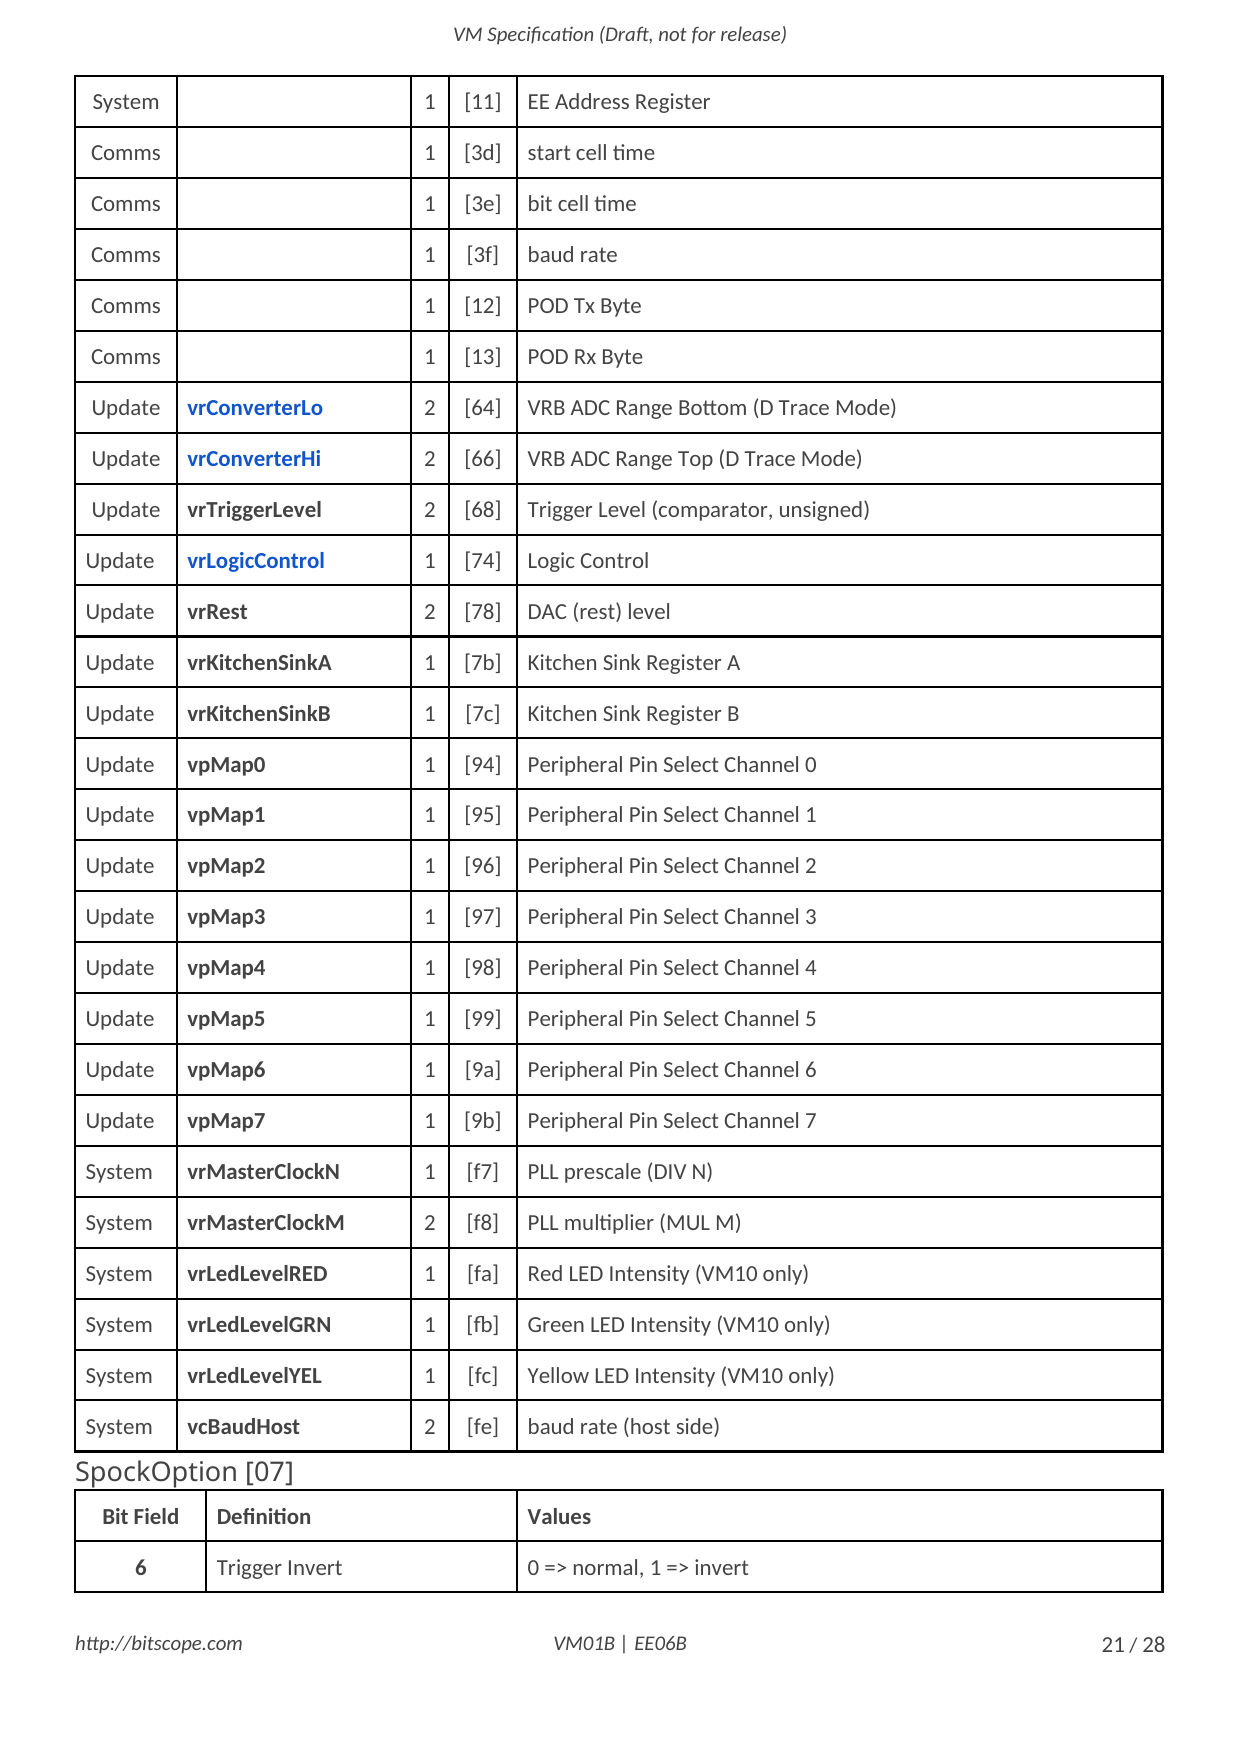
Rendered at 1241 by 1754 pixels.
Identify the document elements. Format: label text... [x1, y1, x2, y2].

table_cell Update [76, 892, 176, 941]
table_cell PLL prescale (DIV N) [518, 1147, 1161, 1196]
table_cell EE Address Register [518, 77, 1161, 126]
table_cell 1 [412, 1096, 448, 1145]
table_cell System [76, 77, 176, 126]
table_cell DAC (rest) level [518, 586, 1161, 635]
table_cell vpMap0 [178, 739, 410, 788]
table_cell vpMap3 [178, 892, 410, 941]
table_cell vpMap4 [178, 943, 410, 992]
table_cell 1 [412, 77, 448, 126]
table_header Definition [207, 1491, 516, 1540]
table_cell vrMasterClockM [178, 1198, 410, 1247]
table_cell [97] [450, 892, 516, 941]
table_cell PLL multiplier (MUL M) [518, 1198, 1161, 1247]
table_cell 1 [412, 994, 448, 1043]
table_cell Update [76, 383, 176, 432]
table_cell 2 [412, 1198, 448, 1247]
table_cell vpMap7 [178, 1096, 410, 1145]
table_cell vrRest [178, 586, 410, 635]
table_cell Green LED Intensity (VM10 only) [518, 1300, 1161, 1348]
table_cell [9b] [450, 1096, 516, 1145]
table_cell 1 [412, 1300, 448, 1348]
table_cell [3f] [450, 230, 516, 279]
table_cell 1 [412, 892, 448, 941]
table_cell 1 [412, 688, 448, 737]
table_cell Update [76, 485, 176, 533]
table_cell Update [76, 994, 176, 1043]
table_cell 0 => normal, 1 => invert [518, 1542, 1161, 1591]
table_cell 1 [412, 943, 448, 992]
table_cell [96] [450, 841, 516, 890]
table_cell VRB ADC Range Top (D Trace Mode) [518, 434, 1161, 482]
table_cell 1 [412, 128, 448, 177]
table_cell [9a] [450, 1045, 516, 1094]
table_cell 1 [412, 230, 448, 279]
table_cell 1 [412, 739, 448, 788]
table_cell [fa] [450, 1249, 516, 1297]
table_cell [78] [450, 586, 516, 635]
table_cell Red LED Intensity (VM10 only) [518, 1249, 1161, 1297]
table_cell Update [76, 434, 176, 482]
table_cell 1 [412, 1147, 448, 1196]
table_cell [11] [450, 77, 516, 126]
table_cell Kitchen Sink Register A [518, 638, 1161, 686]
table_cell baud rate [518, 230, 1161, 279]
table_cell vrLogicControl [178, 536, 410, 584]
table_cell [fe] [450, 1401, 516, 1450]
table_cell System [76, 1351, 176, 1399]
table_cell vcBaudHost [178, 1401, 410, 1450]
table_cell 1 [412, 638, 448, 686]
table_cell POD Rx Byte [518, 332, 1161, 381]
table_cell [7c] [450, 688, 516, 737]
table_cell vpMap2 [178, 841, 410, 890]
table_cell [68] [450, 485, 516, 533]
table_cell vrLedLevelYEL [178, 1351, 410, 1399]
table_cell Peripheral Pin Select Channel 2 [518, 841, 1161, 890]
table_cell Trigger Invert [207, 1542, 516, 1591]
table_cell [178, 281, 410, 330]
table_cell [f8] [450, 1198, 516, 1247]
table_cell [178, 332, 410, 381]
table_cell Peripheral Pin Select Channel 1 [518, 790, 1161, 839]
table_cell System [76, 1249, 176, 1297]
table_cell System [76, 1147, 176, 1196]
table_cell [12] [450, 281, 516, 330]
table_cell [178, 230, 410, 279]
table_cell 6 [76, 1542, 205, 1591]
table_cell vpMap5 [178, 994, 410, 1043]
table_cell [3e] [450, 179, 516, 228]
table_cell [178, 77, 410, 126]
table_cell baud rate (host side) [518, 1401, 1161, 1450]
table_cell Comms [76, 332, 176, 381]
table_cell System [76, 1401, 176, 1450]
table_cell vrConverterHi [178, 434, 410, 482]
table_cell 1 [412, 536, 448, 584]
table_cell [64] [450, 383, 516, 432]
table_cell Comms [76, 128, 176, 177]
table_cell [94] [450, 739, 516, 788]
table_cell Update [76, 688, 176, 737]
table_cell Update [76, 536, 176, 584]
table_cell Peripheral Pin Select Channel 4 [518, 943, 1161, 992]
table_cell [fb] [450, 1300, 516, 1348]
table_cell 2 [412, 586, 448, 635]
table_cell Comms [76, 281, 176, 330]
table_cell [74] [450, 536, 516, 584]
table_cell vrTriggerLevel [178, 485, 410, 533]
table_cell Update [76, 1096, 176, 1145]
table_cell vrKitchenSinkB [178, 688, 410, 737]
table_cell [98] [450, 943, 516, 992]
table_cell VRB ADC Range Bottom (D Trace Mode) [518, 383, 1161, 432]
table_cell vrKitchenSinkA [178, 638, 410, 686]
table_cell Peripheral Pin Select Channel 0 [518, 739, 1161, 788]
table_cell Update [76, 790, 176, 839]
table_cell [13] [450, 332, 516, 381]
table_cell [66] [450, 434, 516, 482]
table_cell Peripheral Pin Select Channel 6 [518, 1045, 1161, 1094]
table_cell Comms [76, 230, 176, 279]
table_cell Yellow LED Intensity (VM10 only) [518, 1351, 1161, 1399]
table_cell 1 [412, 332, 448, 381]
table_cell 2 [412, 1401, 448, 1450]
table_cell 1 [412, 281, 448, 330]
table_cell vrLedLevelGRN [178, 1300, 410, 1348]
table_cell Kitchen Sink Register B [518, 688, 1161, 737]
table_cell Peripheral Pin Select Channel 7 [518, 1096, 1161, 1145]
table_cell 1 [412, 790, 448, 839]
table_cell [f7] [450, 1147, 516, 1196]
table_header Values [518, 1491, 1161, 1540]
table_cell 1 [412, 1351, 448, 1399]
table_cell 1 [412, 1249, 448, 1297]
table_cell Trigger Level (comparator, unsigned) [518, 485, 1161, 533]
table_cell Logic Control [518, 536, 1161, 584]
table_cell System [76, 1198, 176, 1247]
table_cell 1 [412, 1045, 448, 1094]
table_cell vpMap1 [178, 790, 410, 839]
table_cell Update [76, 1045, 176, 1094]
table_cell 2 [412, 383, 448, 432]
table_cell Peripheral Pin Select Channel 3 [518, 892, 1161, 941]
table_cell 2 [412, 434, 448, 482]
table_cell 2 [412, 485, 448, 533]
table_cell [178, 128, 410, 177]
table_cell Comms [76, 179, 176, 228]
table_cell System [76, 1300, 176, 1348]
table_cell vrMasterClockN [178, 1147, 410, 1196]
table_cell [3d] [450, 128, 516, 177]
table_cell vrConverterLo [178, 383, 410, 432]
table_cell Peripheral Pin Select Channel 5 [518, 994, 1161, 1043]
table_cell Update [76, 841, 176, 890]
table_cell bit cell time [518, 179, 1161, 228]
table_cell [7b] [450, 638, 516, 686]
table_cell [178, 179, 410, 228]
table_cell vrLedLevelRED [178, 1249, 410, 1297]
table_cell Update [76, 943, 176, 992]
table_cell 1 [412, 179, 448, 228]
table_cell Update [76, 638, 176, 686]
subtitle SpockOption [07] [75, 1452, 1165, 1489]
table_cell [fc] [450, 1351, 516, 1399]
table_cell [95] [450, 790, 516, 839]
table_cell start cell time [518, 128, 1161, 177]
table_cell 1 [412, 841, 448, 890]
table_cell [99] [450, 994, 516, 1043]
table_cell Update [76, 586, 176, 635]
table_cell vpMap6 [178, 1045, 410, 1094]
table_cell POD Tx Byte [518, 281, 1161, 330]
table_cell Update [76, 739, 176, 788]
table_header Bit Field [76, 1491, 205, 1540]
